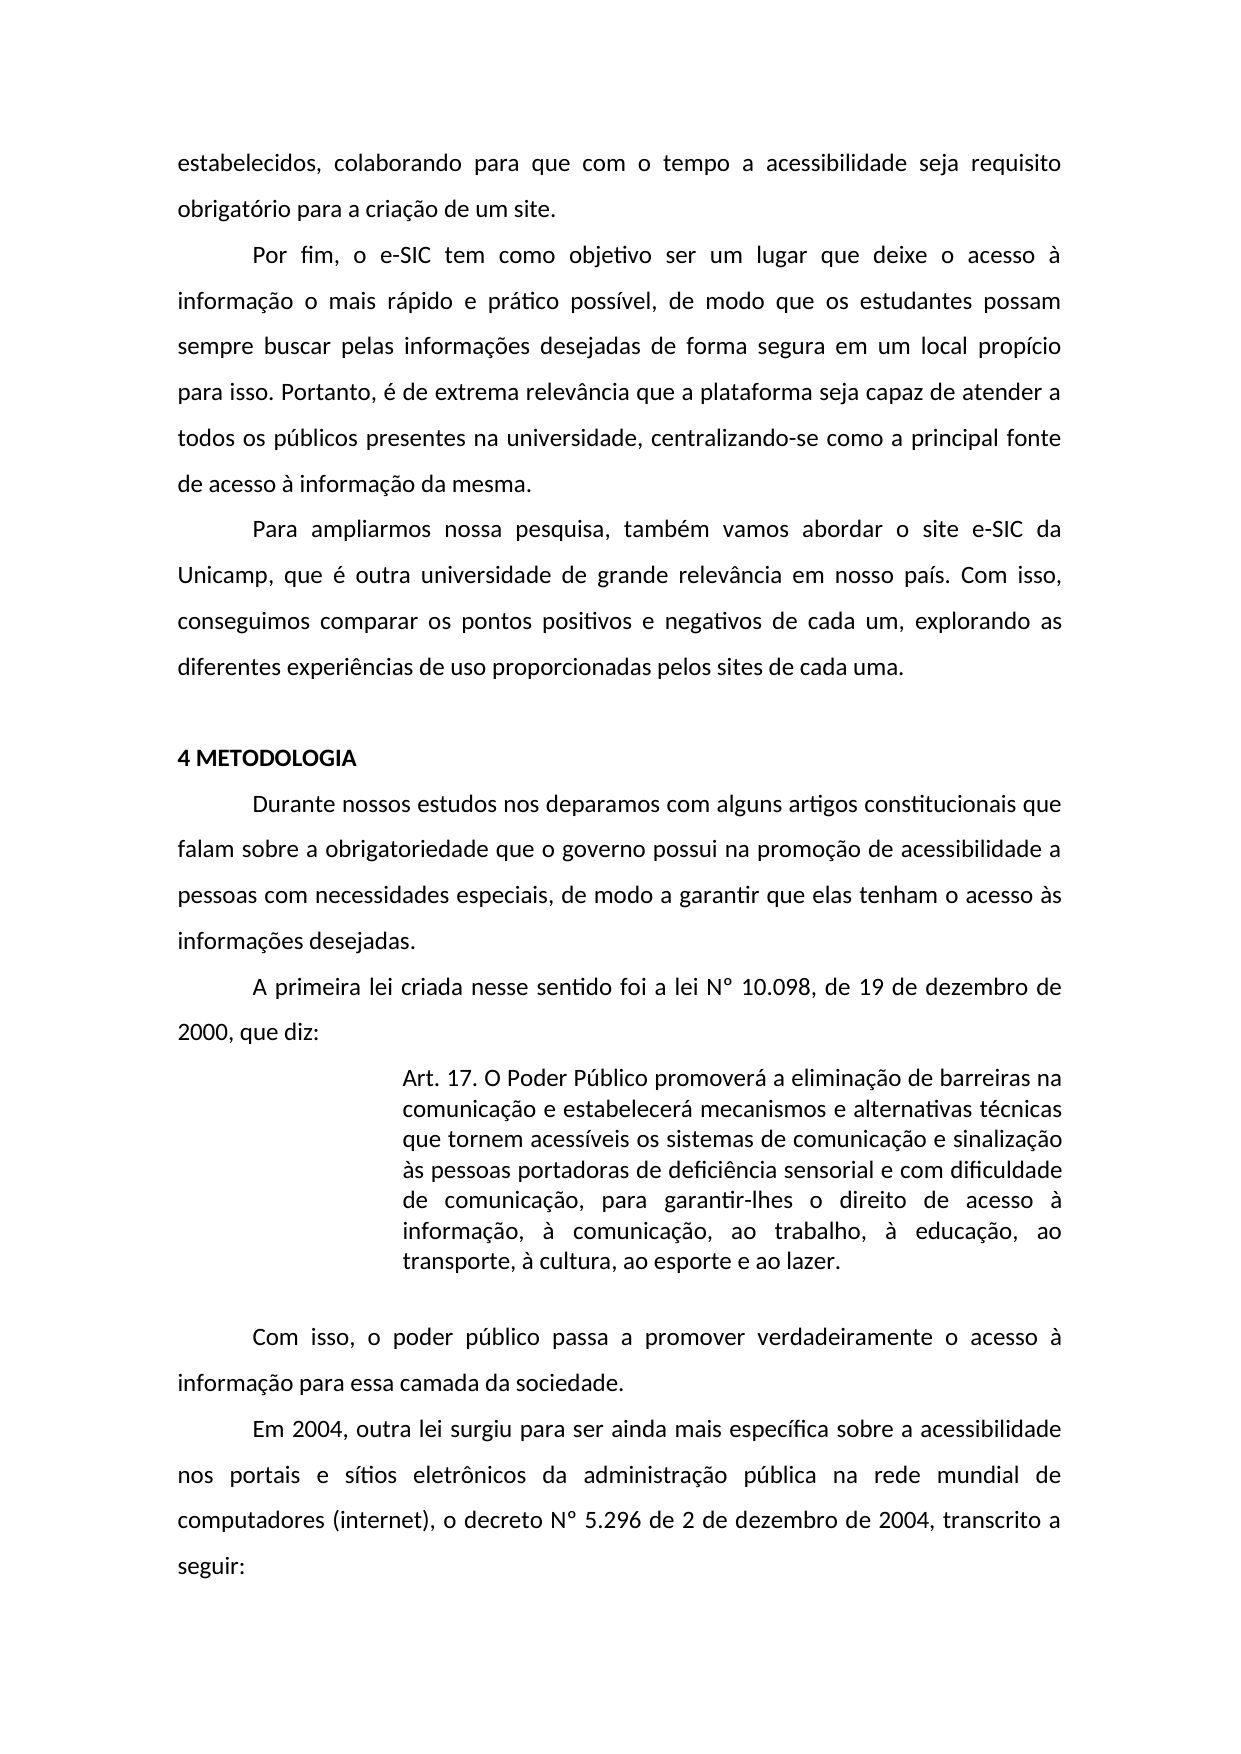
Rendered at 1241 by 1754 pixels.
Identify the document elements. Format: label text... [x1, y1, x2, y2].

text Art. 17. O Poder Público promoverá a eliminação de barreiras na comunicação e estabelecerá mecanismos e alternativas técnicas que tornem acessíveis os sistemas de comunicação e sinalização às pessoas portadoras de deficiência sensorial e com dificuldade de comunicação, para garantir-lhes o direito de acesso à informação, à comunicação, ao trabalho, à educação, ao transporte, à cultura, ao esporte e ao lazer. [402, 1062, 1063, 1276]
text 4 METODOLOGIA [177, 742, 1063, 773]
text Com isso, o poder público passa a promover verdadeiramente o acesso à informação para essa camada da sociedade. [177, 1322, 1063, 1398]
text estabelecidos, colaborando para que com o tempo a acessibilidade seja requisito obrigatório para a criação de um site. [177, 148, 1063, 224]
text Em 2004, outra lei surgiu para ser ainda mais específica sobre a acessibilidade nos portais e sítios eletrônicos da administração pública na rede mundial de computadores (internet), o decreto Nº 5.296 de 2 de dezembro de 2004, transcrito a seguir: [177, 1413, 1063, 1581]
text Por fim, o e-SIC tem como objetivo ser um lugar que deixe o acesso à informação o mais rápido e prático possível, de modo que os estudantes possam sempre buscar pelas informações desejadas de forma segura em um local propício para isso. Portanto, é de extrema relevância que a plataforma seja capaz de atender a todos os públicos presentes na universidade, centralizando-se como a principal fonte de acesso à informação da mesma. [177, 239, 1063, 498]
text A primeira lei criada nesse sentido foi a lei Nº 10.098, de 19 de dezembro de 2000, que diz: [177, 971, 1063, 1047]
text Para ampliarmos nossa pesquisa, também vamos abordar o site e-SIC da Unicamp, que é outra universidade de grande relevância em nosso país. Com isso, conseguimos comparar os pontos positivos e negativos de cada um, explorando as diferentes experiências de uso proporcionadas pelos sites de cada uma. [177, 513, 1063, 681]
text Durante nossos estudos nos deparamos com alguns artigos constitucionais que falam sobre a obrigatoriedade que o governo possui na promoção de acessibilidade a pessoas com necessidades especiais, de modo a garantir que elas tenham o acesso às informações desejadas. [177, 788, 1063, 956]
